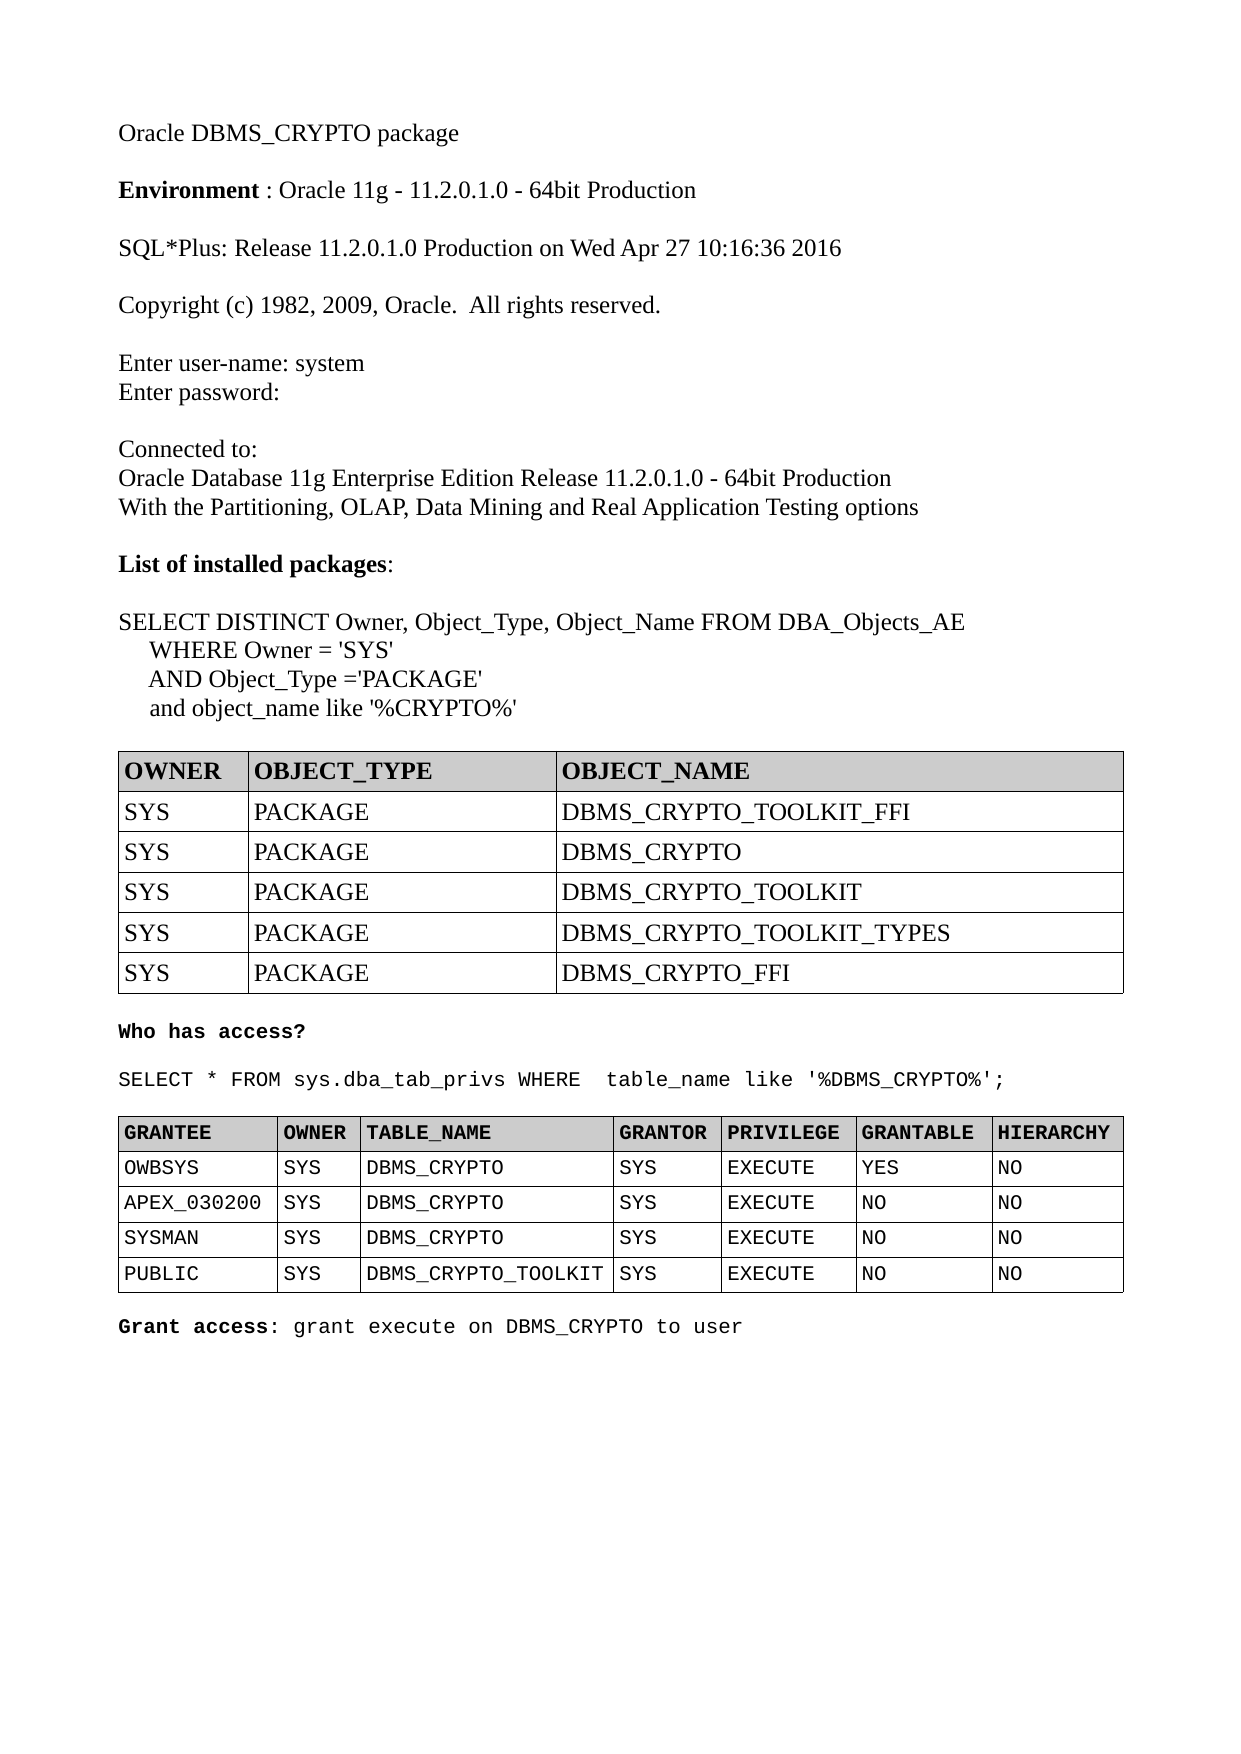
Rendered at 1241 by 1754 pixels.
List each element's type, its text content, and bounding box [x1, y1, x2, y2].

table_cell DBMS_CRYPTO [361, 1223, 613, 1257]
table_header GRANTEE [119, 1117, 277, 1151]
table_cell DBMS_CRYPTO_TOOLKIT [361, 1258, 613, 1292]
table_cell NO [857, 1187, 992, 1222]
table_cell NO [857, 1258, 992, 1292]
table_cell NO [993, 1258, 1123, 1292]
text SELECT * FROM sys.dba_tab_privs WHERE table_name like '%DBMS_CRYPTO%'; [118, 1069, 1122, 1092]
table_cell SYS [119, 913, 248, 952]
table_cell PACKAGE [249, 953, 556, 992]
table_header GRANTABLE [857, 1117, 992, 1151]
text WHERE Owner = 'SYS' [118, 636, 1122, 664]
table_header OBJECT_NAME [557, 752, 1123, 791]
table_cell YES [857, 1152, 992, 1186]
table_cell DBMS_CRYPTO_FFI [557, 953, 1123, 992]
table_cell DBMS_CRYPTO_TOOLKIT_TYPES [557, 913, 1123, 952]
table_cell NO [993, 1223, 1123, 1257]
table_cell EXECUTE [722, 1258, 856, 1292]
text AND Object_Type ='PACKAGE' [118, 664, 1122, 693]
table_cell SYS [278, 1258, 360, 1292]
table_cell SYS [614, 1152, 721, 1186]
table_header TABLE_NAME [361, 1117, 613, 1151]
table_cell SYS [278, 1152, 360, 1186]
text Enter user-name: system [118, 348, 1122, 377]
text Oracle DBMS_CRYPTO package [118, 118, 1122, 147]
table_cell DBMS_CRYPTO [361, 1187, 613, 1222]
text With the Partitioning, OLAP, Data Mining and Real Application Testing options [118, 492, 1122, 521]
text Oracle Database 11g Enterprise Edition Release 11.2.0.1.0 - 64bit Production [118, 463, 1122, 492]
text Environment : Oracle 11g - 11.2.0.1.0 - 64bit Production [118, 176, 1122, 204]
text Enter password: [118, 377, 1122, 406]
table_cell APEX_030200 [119, 1187, 277, 1222]
table_cell SYS [119, 792, 248, 831]
table_cell DBMS_CRYPTO_TOOLKIT [557, 873, 1123, 912]
text SQL*Plus: Release 11.2.0.1.0 Production on Wed Apr 27 10:16:36 2016 [118, 233, 1122, 262]
table_cell NO [993, 1152, 1123, 1186]
table_cell SYS [278, 1187, 360, 1222]
table_cell SYS [119, 873, 248, 912]
text Who has access? [118, 1021, 1122, 1045]
table_header OWNER [119, 752, 248, 791]
table_cell DBMS_CRYPTO [361, 1152, 613, 1186]
table_cell PACKAGE [249, 792, 556, 831]
table_header HIERARCHY [993, 1117, 1123, 1151]
table_cell SYS [614, 1258, 721, 1292]
table_cell SYSMAN [119, 1223, 277, 1257]
text Copyright (c) 1982, 2009, Oracle. All rights reserved. [118, 291, 1122, 319]
text List of installed packages: [118, 549, 1122, 578]
table_header GRANTOR [614, 1117, 721, 1151]
table_cell PACKAGE [249, 873, 556, 912]
table_cell EXECUTE [722, 1187, 856, 1222]
table_cell PACKAGE [249, 832, 556, 872]
table_header OBJECT_TYPE [249, 752, 556, 791]
table_cell SYS [614, 1187, 721, 1222]
table_cell EXECUTE [722, 1223, 856, 1257]
table_cell EXECUTE [722, 1152, 856, 1186]
text Connected to: [118, 434, 1122, 463]
table_cell PUBLIC [119, 1258, 277, 1292]
table_cell DBMS_CRYPTO [557, 832, 1123, 872]
table_cell SYS [614, 1223, 721, 1257]
table_cell PACKAGE [249, 913, 556, 952]
table_header OWNER [278, 1117, 360, 1151]
text SELECT DISTINCT Owner, Object_Type, Object_Name FROM DBA_Objects_AE [118, 607, 1122, 636]
table_cell OWBSYS [119, 1152, 277, 1186]
text and object_name like '%CRYPTO%' [118, 693, 1122, 722]
table_cell SYS [119, 953, 248, 992]
table_cell DBMS_CRYPTO_TOOLKIT_FFI [557, 792, 1123, 831]
table_cell NO [857, 1223, 992, 1257]
text Grant access: grant execute on DBMS_CRYPTO to user [118, 1316, 1122, 1339]
table_cell SYS [278, 1223, 360, 1257]
table_header PRIVILEGE [722, 1117, 856, 1151]
table_cell NO [993, 1187, 1123, 1222]
table_cell SYS [119, 832, 248, 872]
